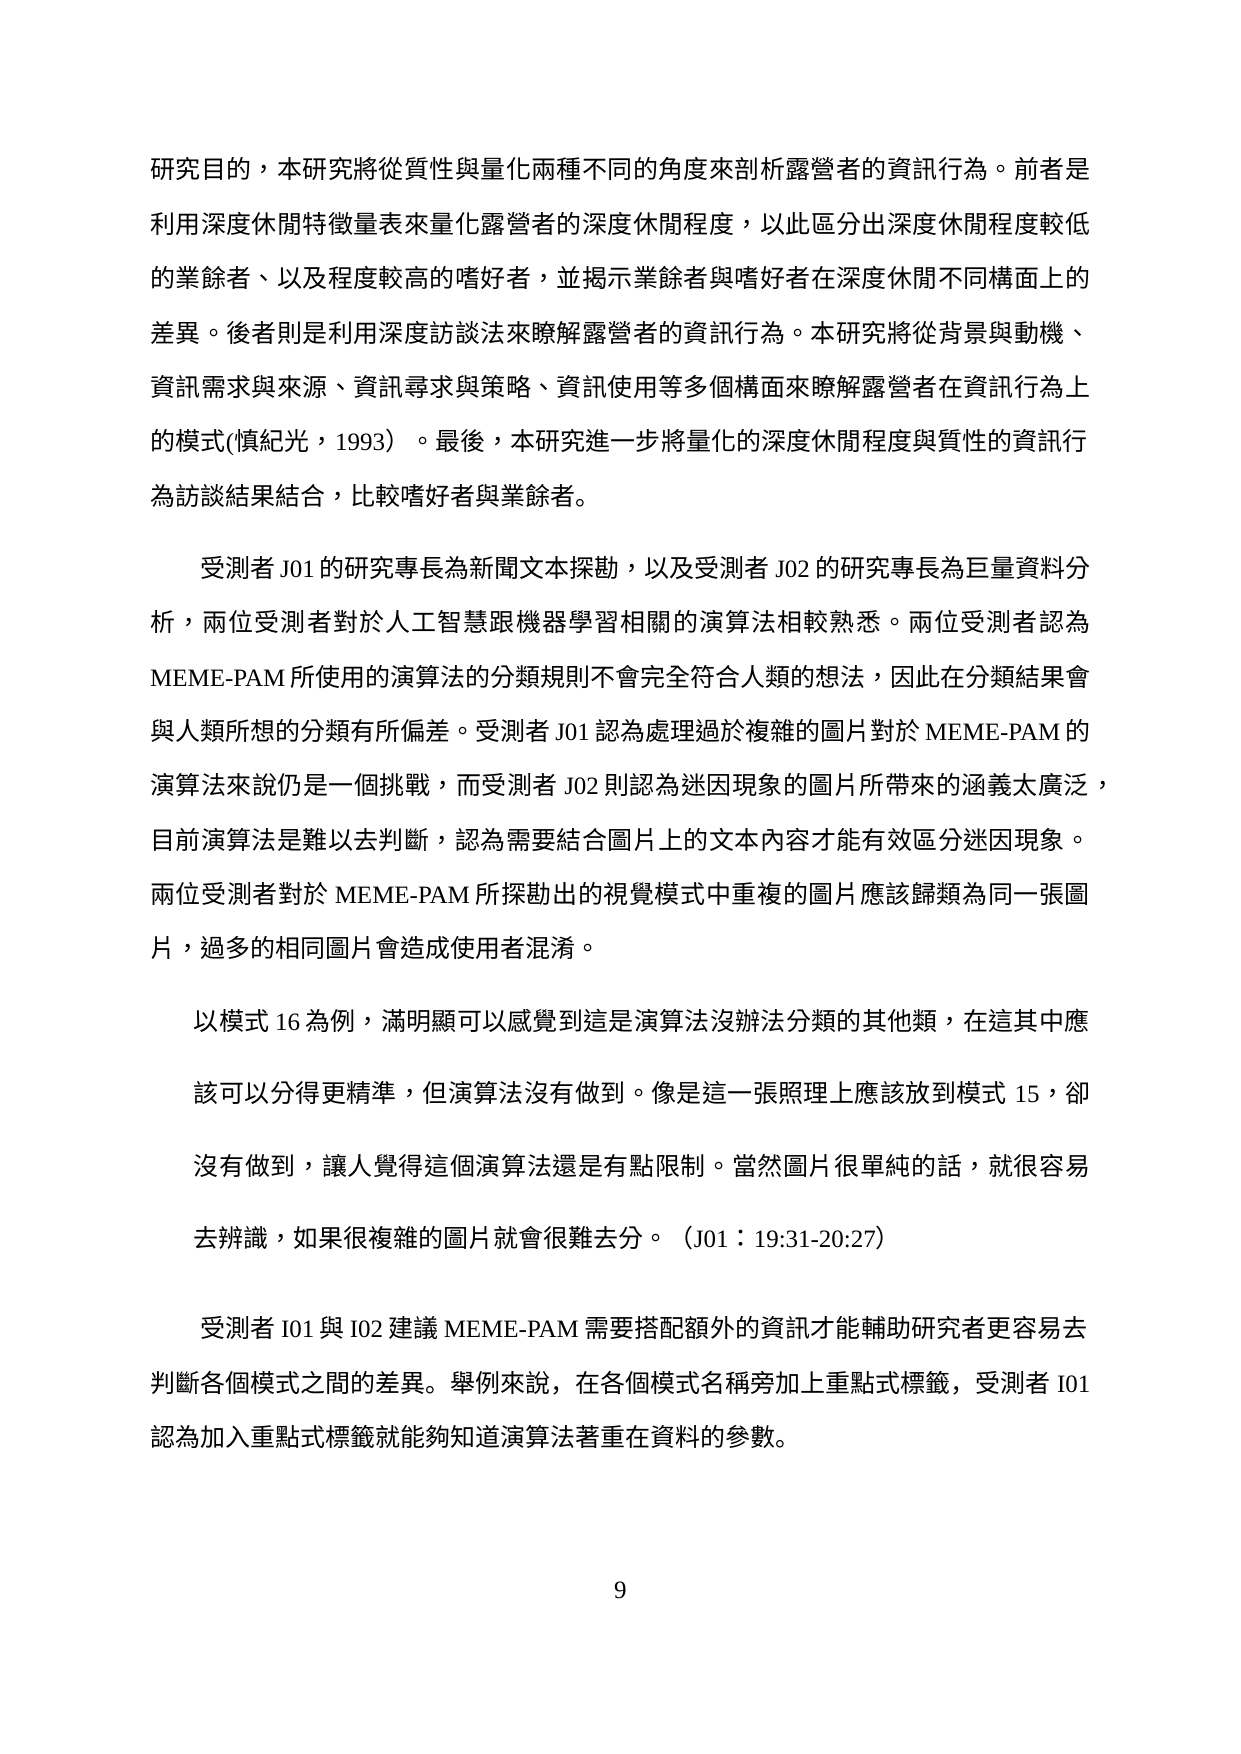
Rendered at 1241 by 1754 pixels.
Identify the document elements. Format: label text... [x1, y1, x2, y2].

text 以模式16為例，滿明顯可以感覺到這是演算法沒辦法分類的其他類，在這其中應該可以分得更精準，但演算法沒有做到。像是這一張照理上應該放到模式15，卻沒有做到，讓人覺得這個演算法還是有點限制。當然圖片很單純的話，就很容易去辨識，如果很複雜的圖片就會很難去分。（J01：19:31-20:27） [194, 1001, 1090, 1255]
text 受測者J01的研究專長為新聞文本探勘，以及受測者J02的研究專長為巨量資料分析，兩位受測者對於人工智慧跟機器學習相關的演算法相較熟悉。兩位受測者認為MEME-PAM所使用的演算法的分類規則不會完全符合人類的想法，因此在分類結果會與人類所想的分類有所偏差。受測者J01認為處理過於複雜的圖片對於MEME-PAM的演算法來說仍是一個挑戰，而受測者J02則認為迷因現象的圖片所帶來的涵義太廣泛，目前演算法是難以去判斷，認為需要結合圖片上的文本內容才能有效區分迷因現象。兩位受測者對於MEME-PAM所探勘出的視覺模式中重複的圖片應該歸類為同一張圖片，過多的相同圖片會造成使用者混淆。 [150, 548, 1090, 965]
text 為了釐清上述三項研究目的，本研究將從質性與量化兩種不同的角度來剖析露營者的資訊行為。前者是利用深度休閒特徵量表來量化露營者的深度休閒程度，以此區分出深度休閒程度較低的業餘者、以及程度較高的嗜好者，並揭示業餘者與嗜好者在深度休閒不同構面上的差異。後者則是利用深度訪談法來瞭解露營者的資訊行為。為了釐清上述三項研究目的，本研究將從質性與量化兩種不同的角度來剖析露營者的資訊行為。前者是利用深度休閒特徵量表來量化露營者的深度休閒程度，以此區分出深度休閒程度較低的業餘者、以及程度較高的嗜好者，並揭示業餘者與嗜好者在深度休閒不同構面上的差異。後者則是利用深度訪談法來瞭解露營者的資訊行為。為了釐清上述三項研究目的，本研究將從質性與量化兩種不同的角度來剖析露營者的資訊行為。前者是利用深度休閒特徵量表來量化露營者的深度休閒程度，以此區分出深度休閒程度較低的業餘者、以及程度較高的嗜好者，並揭示業餘者與嗜好者在深度休閒不同構面上的差異。後者則是利用深度訪談法來瞭解露營者的資訊行為。為了釐清上述三項研究目的，本研究將從質性與量化兩種不同的角度來剖析露營者的資訊行為。前者是利用深度休閒特徵量表來量化露營者的深度休閒程度，以此區分出深度休閒程度較低的業餘者、以及程度較高的嗜好者，並揭示業餘者與嗜好者在深度休閒不同構面上的差異。後者則是利用深度訪談法來瞭解露營者的資訊行為。本研究將從背景與動機、資訊需求與來源、資訊尋求與策略、資訊使用等多個構面來瞭解露營者在資訊行為上的模式(慎紀光，1993）。最後，本研究進一步將量化的深度休閒程度與質性的資訊行為訪談結果結合，比較嗜好者與業餘者。 [150, 150, 1090, 512]
text 受測者I01與I02建議MEME-PAM需要搭配額外的資訊才能輔助研究者更容易去判斷各個模式之間的差異。舉例來說，在各個模式名稱旁加上重點式標籤，受測者I01認為加入重點式標籤就能夠知道演算法著重在資料的參數。 [150, 1309, 1090, 1454]
